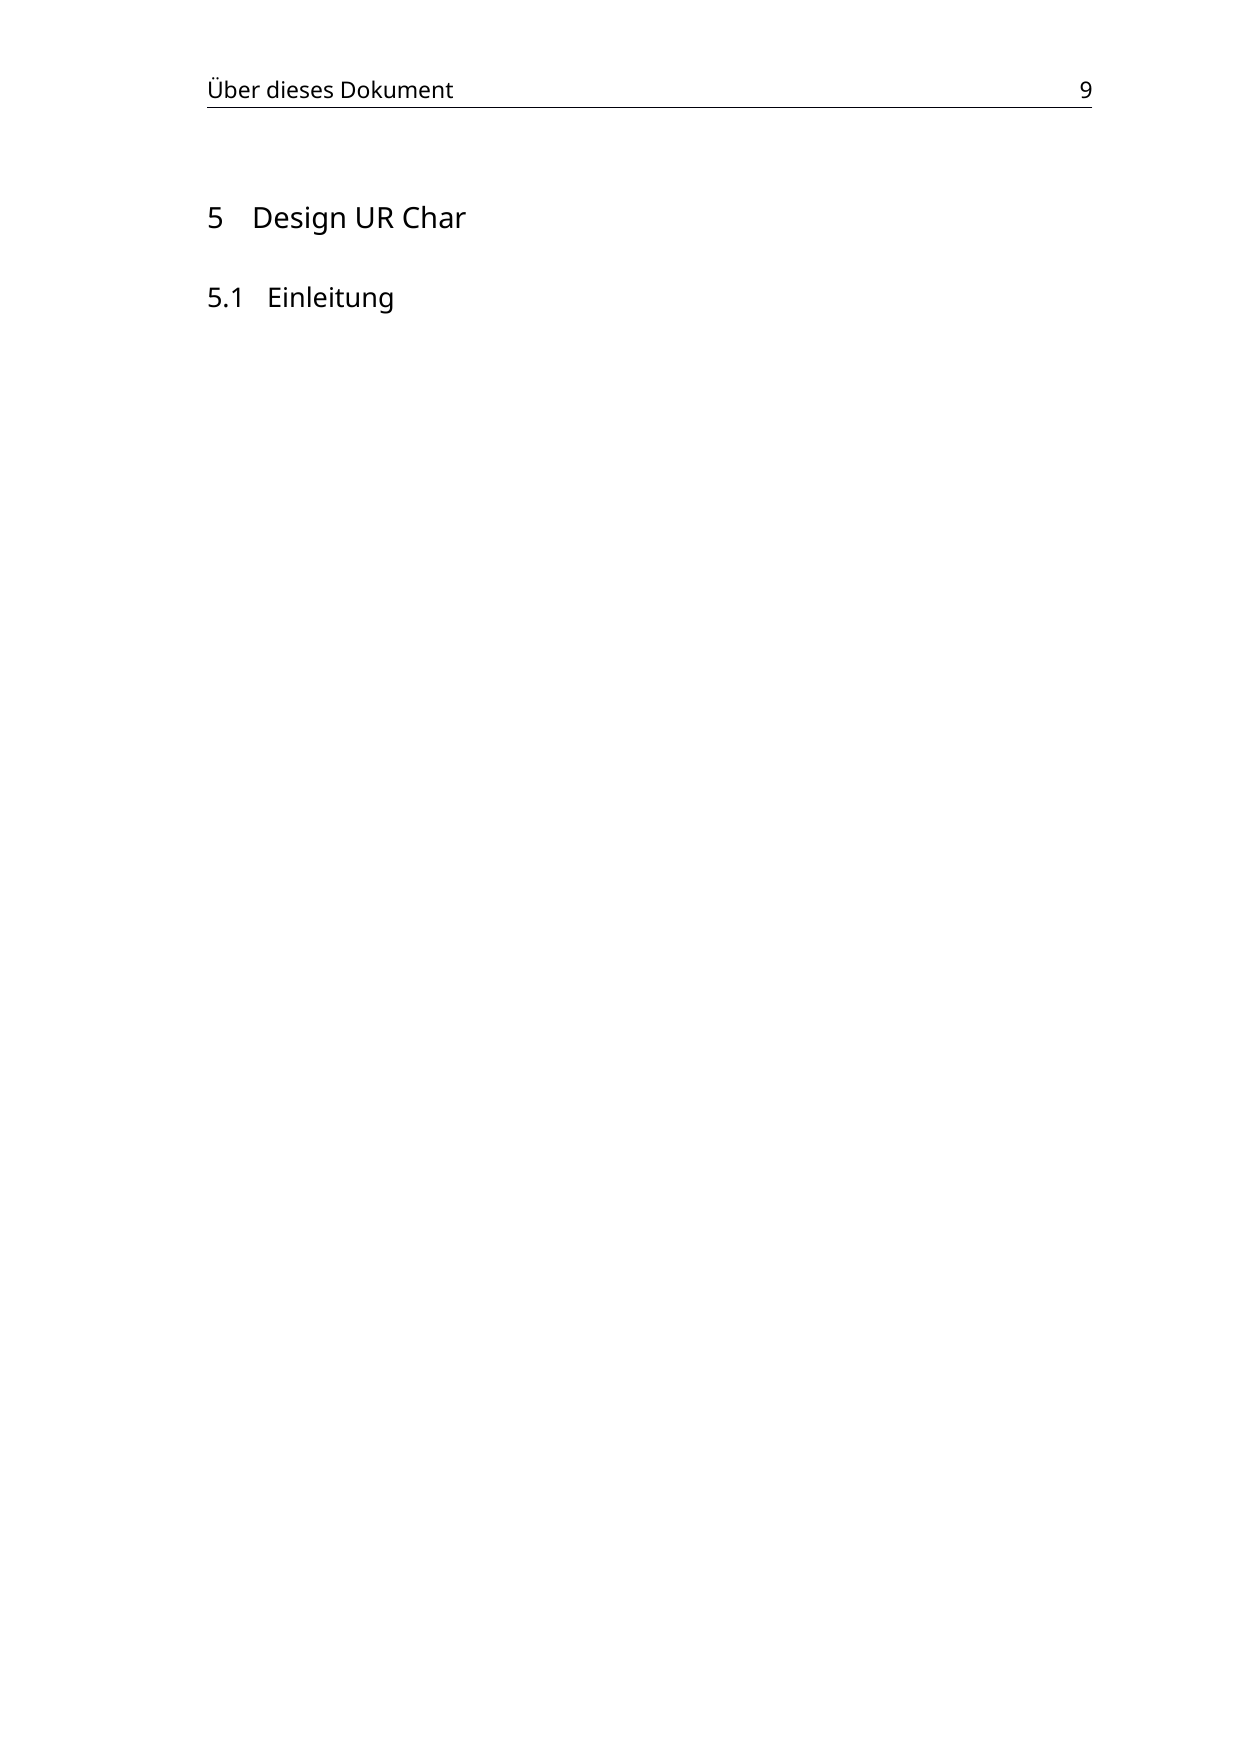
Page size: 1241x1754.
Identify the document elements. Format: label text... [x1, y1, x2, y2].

subtitle Design UR Char [207, 198, 1092, 237]
subtitle Einleitung [207, 278, 1092, 315]
